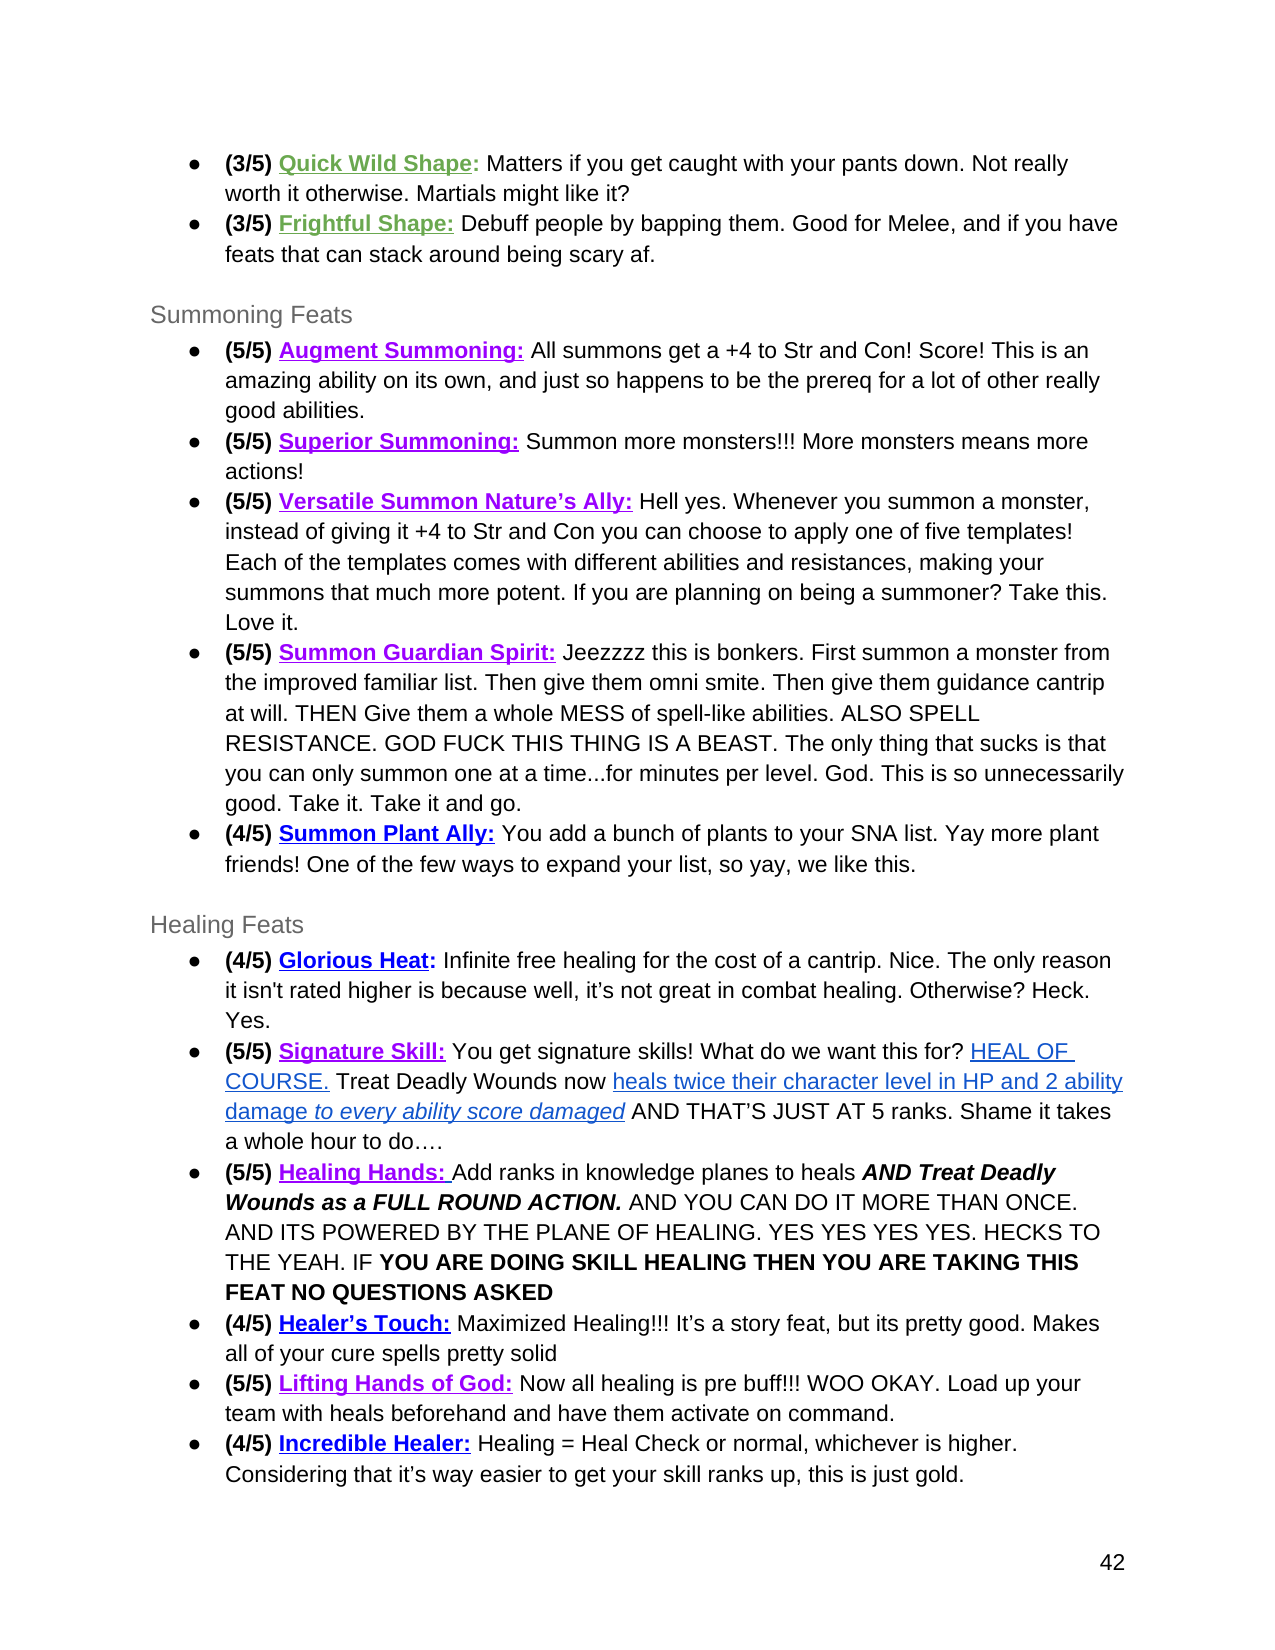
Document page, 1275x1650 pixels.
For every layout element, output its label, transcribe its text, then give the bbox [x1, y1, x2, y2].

list (5/5) Versatile Summon Nature’s Ally: Hell yes. Whenever you summon a monster, instead of giving it +4 to Str and Con you can choose to apply one of five templates! Each of the templates comes with different abilities and resistances, making your summons that much more potent. If you are planning on being a summoner? Take this. Love it. [187, 488, 1125, 635]
list (5/5) Superior Summoning: Summon more monsters!!! More monsters means more actions! [187, 428, 1125, 484]
subtitle Healing Feats [150, 910, 1125, 939]
list (5/5) Summon Guardian Spirit: Jeezzzz this is bonkers. First summon a monster from the improved familiar list. Then give them omni smite. Then give them guidance cantrip at will. THEN Give them a whole MESS of spell-like abilities. ALSO SPELL RESISTANCE. GOD FUCK THIS THING IS A BEAST. The only thing that sucks is that you can only summon one at a time...for minutes per level. God. This is so unnecessarily good. Take it. Take it and go. [187, 639, 1125, 817]
list (4/5) Glorious Heat: Infinite free healing for the cost of a cantrip. Nice. The only reason it isn't rated higher is because well, it’s not great in combat healing. Otherwise? Heck. Yes. [187, 947, 1125, 1034]
list (4/5) Healer’s Touch: Maximized Healing!!! It’s a story feat, but its pretty good. Makes all of your cure spells pretty solid [187, 1309, 1125, 1366]
list (3/5) Frightful Shape: Debuff people by bapping them. Good for Melee, and if you have feats that can stack around being scary af. [187, 210, 1125, 267]
list (5/5) Signature Skill: You get signature skills! What do we want this for? HEAL OF COURSE. Treat Deadly Wounds now heals twice their character level in HP and 2 ability damage to every ability score damaged AND THAT’S JUST AT 5 ranks. Shame it takes a whole hour to do…. [187, 1038, 1125, 1155]
list (3/5) Quick Wild Shape: Matters if you get caught with your pants down. Not really worth it otherwise. Martials might like it? [187, 150, 1125, 207]
subtitle Summoning Feats [150, 300, 1125, 329]
list (5/5) Augment Summoning: All summons get a +4 to Str and Con! Score! This is an amazing ability on its own, and just so happens to be the prereq for a lot of other really good abilities. [187, 337, 1125, 424]
list (4/5) Incredible Healer: Healing = Heal Check or normal, whichever is higher. Considering that it’s way easier to get your skill ranks up, this is just gold. [187, 1430, 1125, 1487]
list (5/5) Healing Hands: Add ranks in knowledge planes to heals AND Treat Deadly Wounds as a FULL ROUND ACTION. AND YOU CAN DO IT MORE THAN ONCE. AND ITS POWERED BY THE PLANE OF HEALING. YES YES YES YES. HECKS TO THE YEAH. IF YOU ARE DOING SKILL HEALING THEN YOU ARE TAKING THIS FEAT NO QUESTIONS ASKED [187, 1158, 1125, 1306]
list (5/5) Lifting Hands of God: Now all healing is pre buff!!! WOO OKAY. Load up your team with heals beforehand and have them activate on command. [187, 1370, 1125, 1427]
list (4/5) Summon Plant Ally: You add a bunch of plants to your SNA list. Yay more plant friends! One of the few ways to expand your list, so yay, we like this. [187, 820, 1125, 877]
